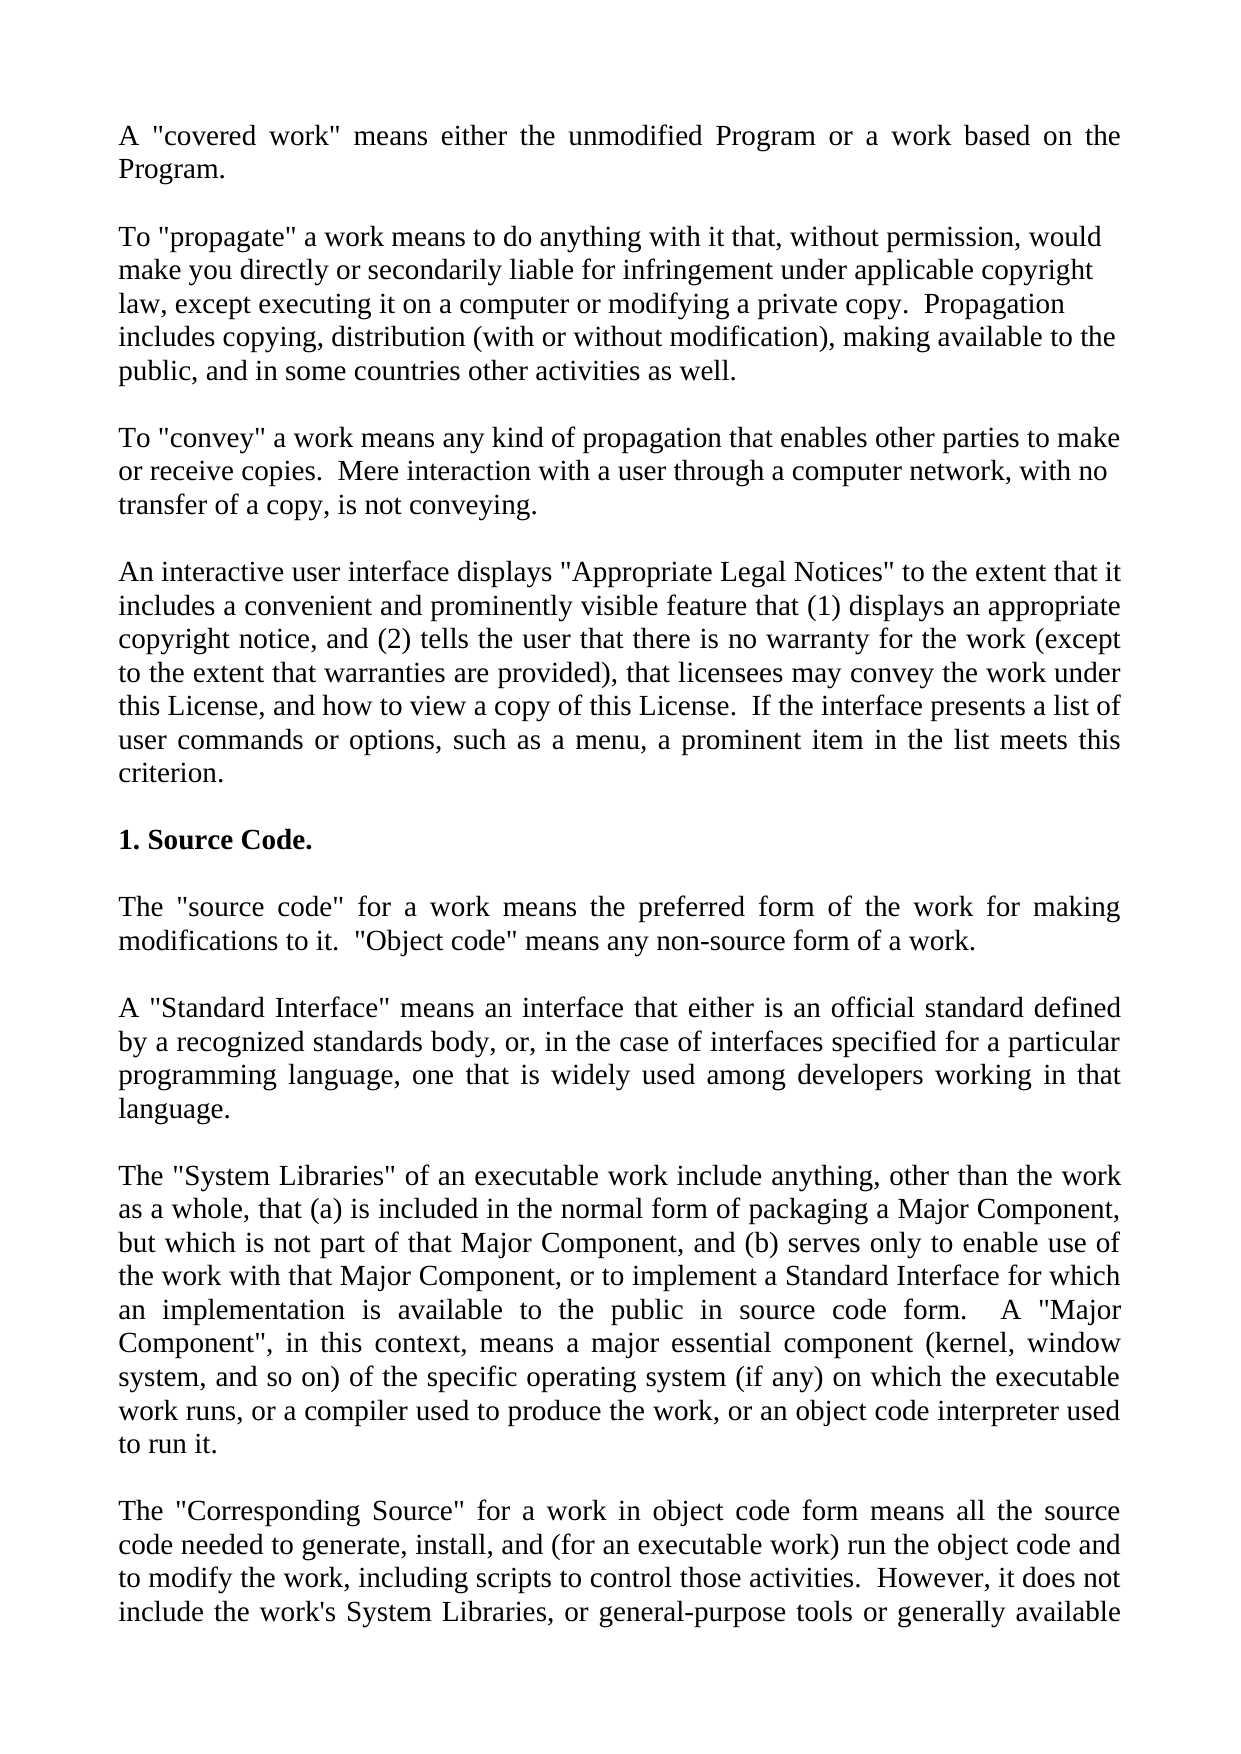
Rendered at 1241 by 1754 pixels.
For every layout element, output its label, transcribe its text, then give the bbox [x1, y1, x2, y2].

text To "convey" a work means any kind of propagation that enables other parties to make or receive copies. Mere interaction with a user through a computer network, with no transfer of a copy, is not conveying. [118, 420, 1122, 521]
text public, and in some countries other activities as well. [118, 353, 1122, 386]
text 1. Source Code. [118, 822, 1122, 856]
text A "Standard Interface" means an interface that either is an official standard defined by a recognized standards body, or, in the case of interfaces specified for a particular programming language, one that is widely used among developers working in that language. [118, 990, 1122, 1124]
text To "propagate" a work means to do anything with it that, without permission, would make you directly or secondarily liable for infringement under applicable copyright law, except executing it on a computer or modifying a private copy. Propagation includes copying, distribution (with or without modification), making available to the [118, 219, 1122, 353]
text The "System Libraries" of an executable work include anything, other than the work as a whole, that (a) is included in the normal form of packaging a Major Component, but which is not part of that Major Component, and (b) serves only to enable use of the work with that Major Component, or to implement a Standard Interface for which an implementation is available to the public in source code form. A "Major Component", in this context, means a major essential component (kernel, window system, and so on) of the specific operating system (if any) on which the executable work runs, or a compiler used to produce the work, or an object code interpreter used to run it. [118, 1158, 1122, 1460]
text A "covered work" means either the unmodified Program or a work based on the Program. [118, 118, 1122, 185]
text The "source code" for a work means the preferred form of the work for making modifications to it. "Object code" means any non-source form of a work. [118, 889, 1122, 957]
text An interactive user interface displays "Appropriate Legal Notices" to the extent that it includes a convenient and prominently visible feature that (1) displays an appropriate copyright notice, and (2) tells the user that there is no warranty for the work (except to the extent that warranties are provided), that licensees may convey the work under this License, and how to view a copy of this License. If the interface presents a list of user commands or options, such as a menu, a prominent item in the list meets this criterion. [118, 554, 1122, 789]
text The "Corresponding Source" for a work in object code form means all the source code needed to generate, install, and (for an executable work) run the object code and to modify the work, including scripts to control those activities. However, it does not include the work's System Libraries, or general-purpose tools or generally available [118, 1493, 1122, 1627]
